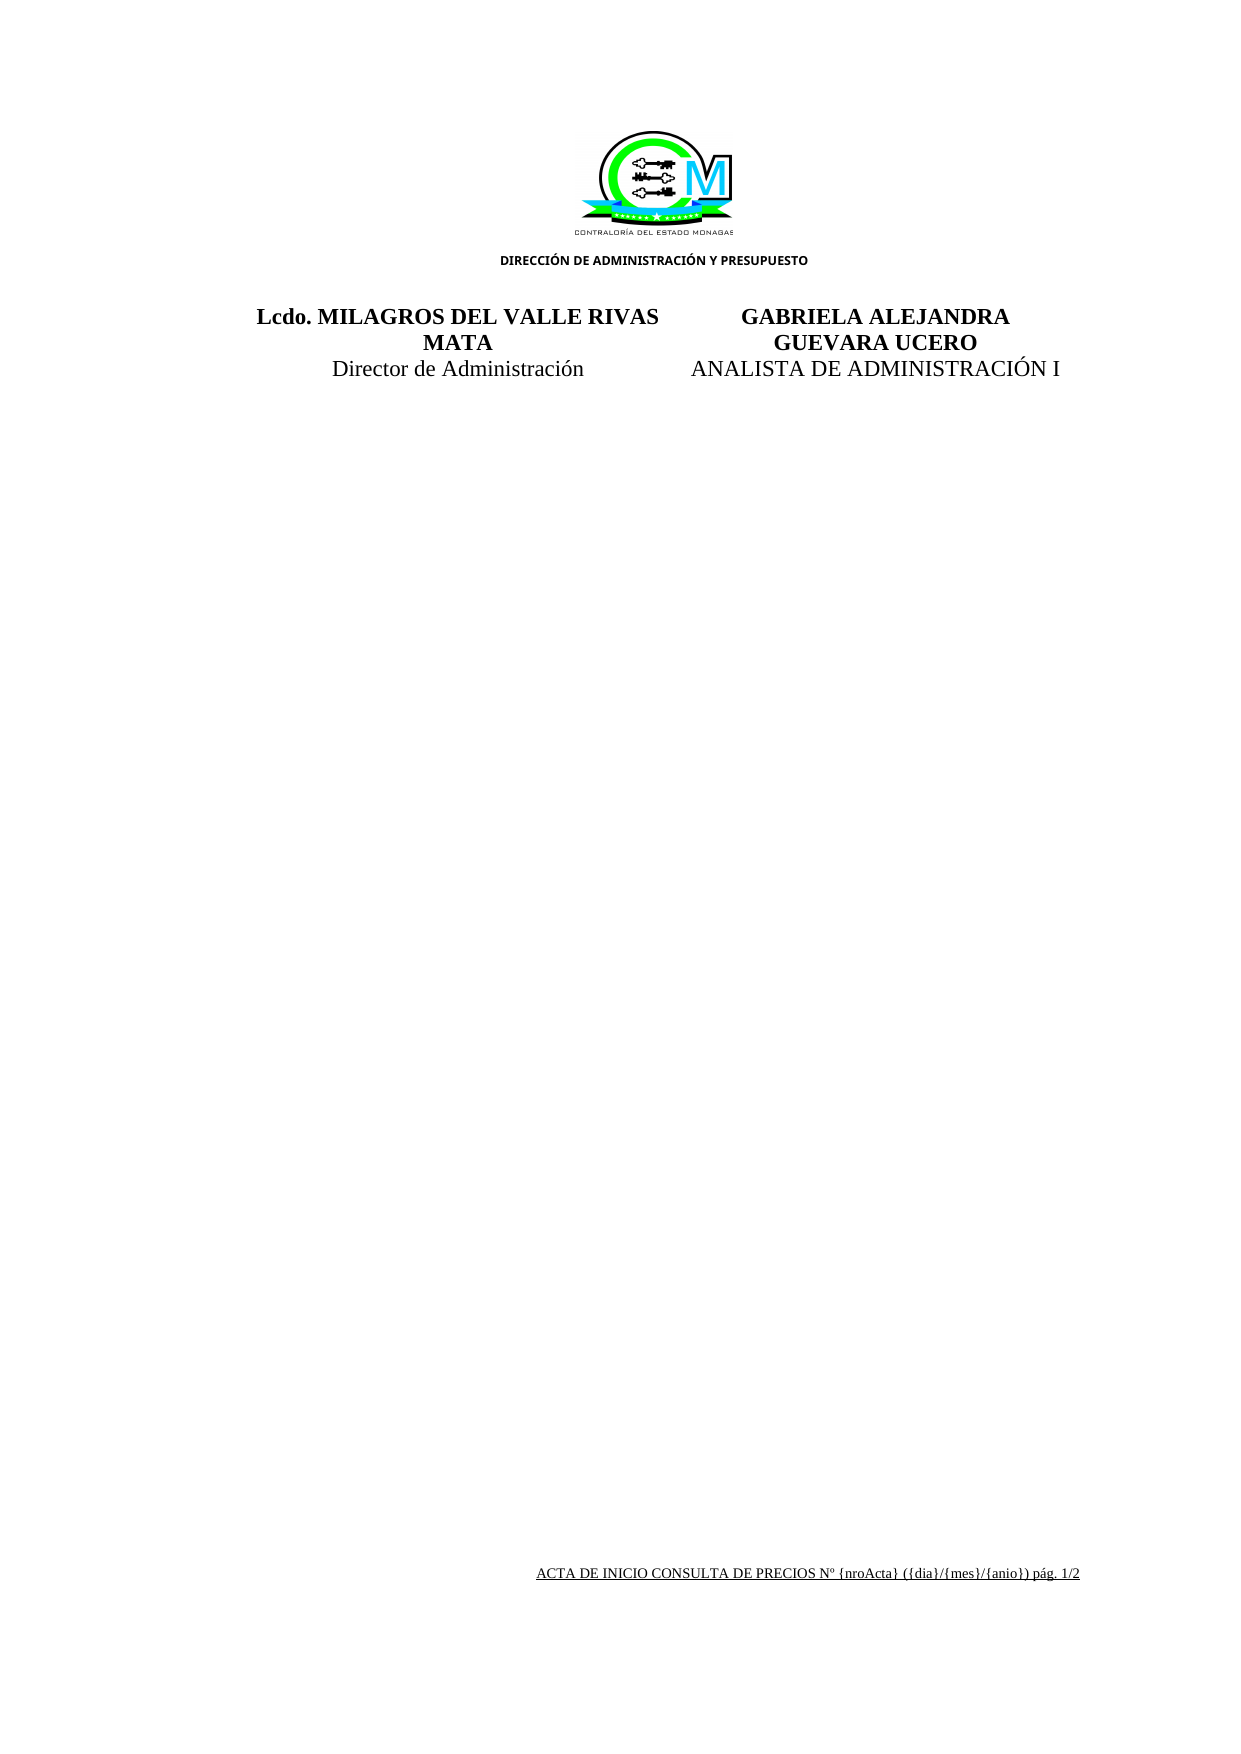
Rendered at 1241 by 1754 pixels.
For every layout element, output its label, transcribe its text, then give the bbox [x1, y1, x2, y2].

table_cell Lcdo. MILAGROS DEL VALLE RIVAS MATA Director de Administración [237, 303, 679, 382]
picture [574, 131, 733, 235]
table_cell GABRIELA ALEJANDRA GUEVARA UCERO ANALISTA DE ADMINISTRACIÓN I [679, 303, 1072, 382]
